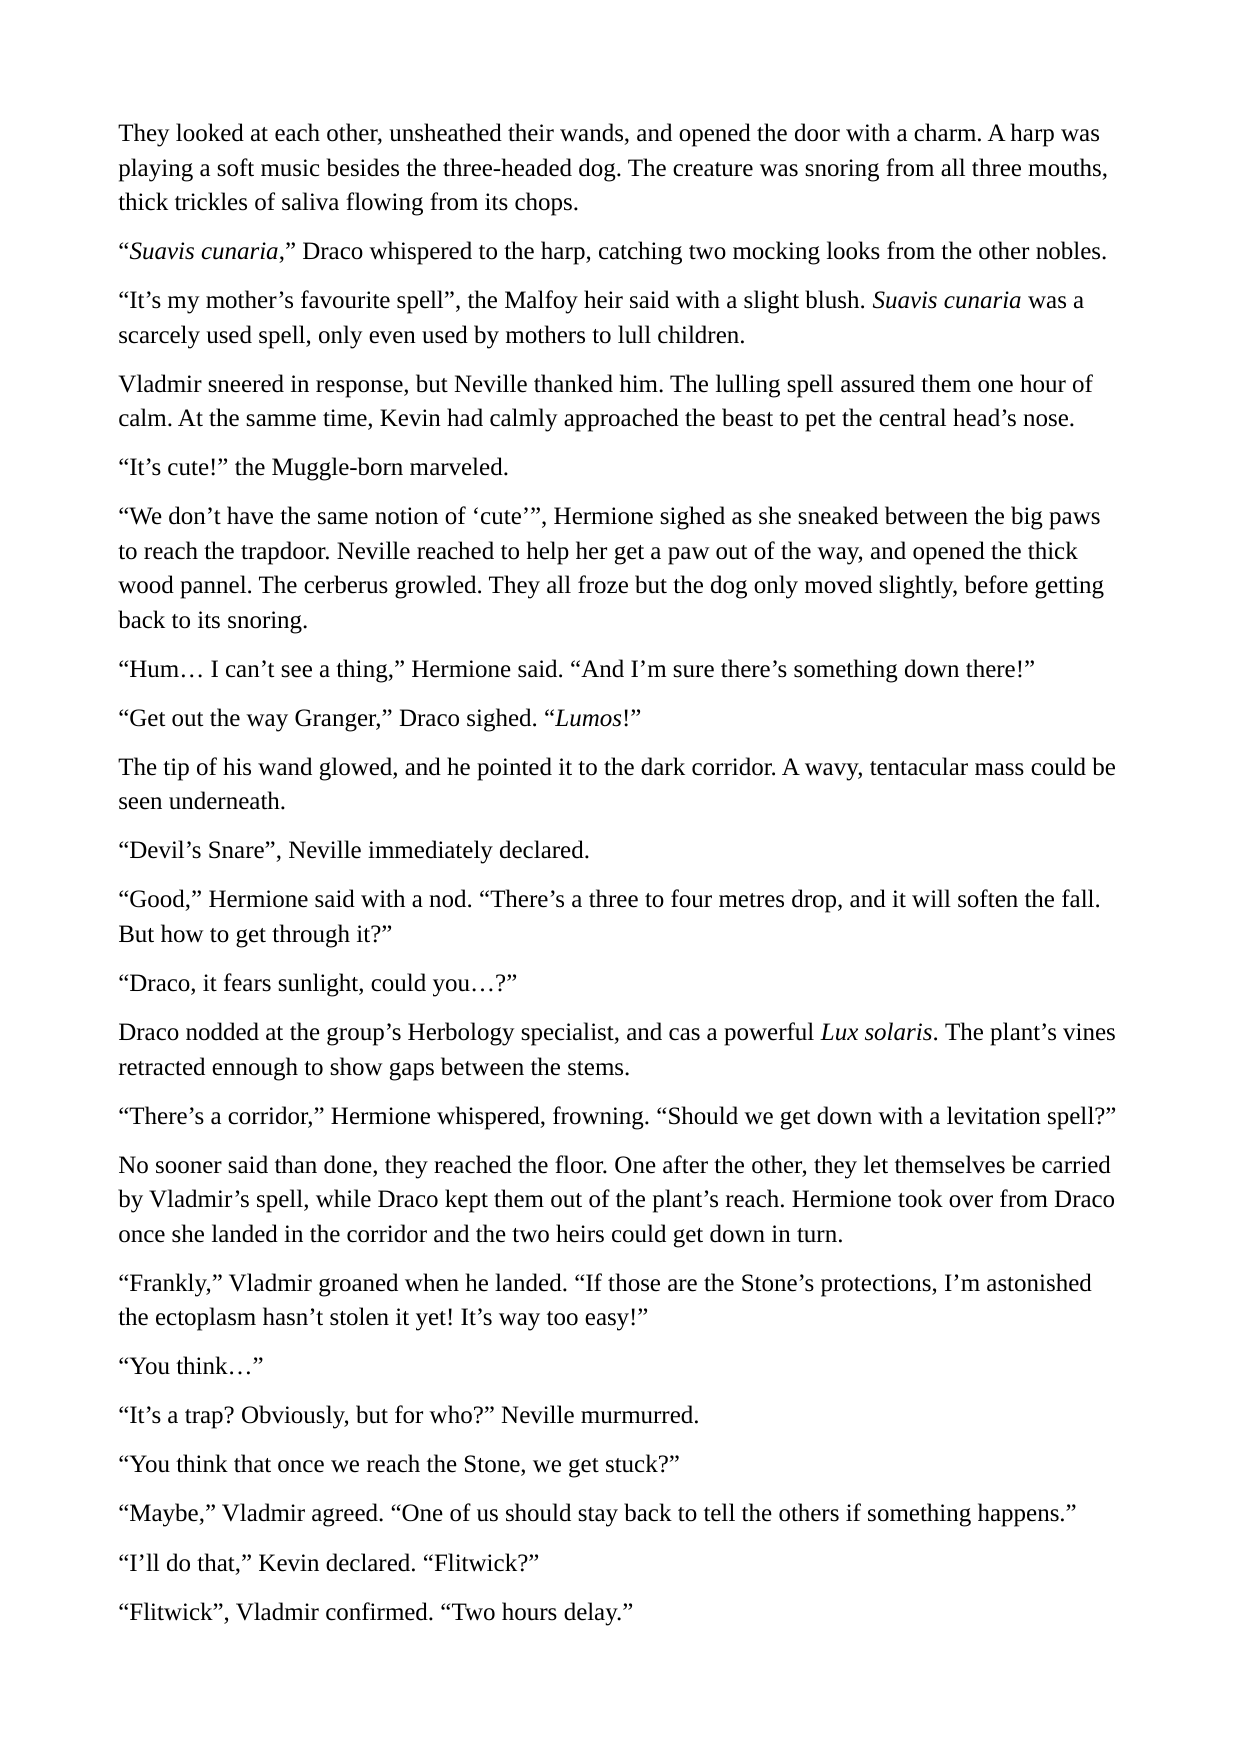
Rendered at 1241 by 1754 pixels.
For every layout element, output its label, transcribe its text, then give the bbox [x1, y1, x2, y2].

text The tip of his wand glowed, and he pointed it to the dark corridor. A wavy, tentacular mass could be seen underneath. [118, 752, 1122, 815]
text “There’s a corridor,” Hermione whispered, frowning. “Should we get down with a levitation spell?” [118, 1101, 1122, 1129]
text “It’s cute!” the Muggle-born marveled. [118, 452, 1122, 481]
text “Hum… I can’t see a thing,” Hermione said. “And I’m sure there’s something down there!” [118, 654, 1122, 683]
text “We don’t have the same notion of ‘cute’”, Hermione sighed as she sneaked between the big paws to reach the trapdoor. Neville reached to help her get a paw out of the way, and opened the thick wood pannel. The cerberus growled. They all froze but the dog only moved slightly, before getting back to its snoring. [118, 501, 1122, 633]
text “Maybe,” Vladmir agreed. “One of us should stay back to tell the others if something happens.” [118, 1498, 1122, 1527]
text “It’s my mother’s favourite spell”, the Malfoy heir said with a slight blush. Suavis cunaria was a scarcely used spell, only even used by mothers to lull children. [118, 285, 1122, 348]
text No sooner said than done, they reached the floor. One after the other, they let themselves be carried by Vladmir’s spell, while Draco kept them out of the plant’s reach. Hermione took over from Draco once she landed in the corridor and the two heirs could get down in turn. [118, 1150, 1122, 1247]
text “It’s a trap? Obviously, but for who?” Neville murmurred. [118, 1400, 1122, 1429]
text Vladmir sneered in response, but Neville thanked him. The lulling spell assured them one hour of calm. At the samme time, Kevin had calmly approached the beast to pet the central head’s nose. [118, 369, 1122, 432]
text “Suavis cunaria,” Draco whispered to the harp, catching two mocking looks from the other nobles. [118, 236, 1122, 265]
text “Flitwick”, Vladmir confirmed. “Two hours delay.” [118, 1597, 1122, 1625]
text “Devil’s Snare”, Neville immediately declared. [118, 836, 1122, 864]
text “Good,” Hermione said with a nod. “There’s a three to four metres drop, and it will soften the fall. But how to get through it?” [118, 884, 1122, 948]
text “I’ll do that,” Kevin declared. “Flitwick?” [118, 1548, 1122, 1576]
text “You think…” [118, 1351, 1122, 1380]
text “Frankly,” Vladmir groaned when he landed. “If those are the Stone’s protections, I’m astonished the ectoplasm hasn’t stolen it yet! It’s way too easy!” [118, 1268, 1122, 1331]
text They looked at each other, unsheathed their wands, and opened the door with a charm. A harp was playing a soft music besides the three-headed dog. The creature was snoring from all three mouths, thick trickles of saliva flowing from its chops. [118, 118, 1122, 216]
text “Draco, it fears sunlight, could you…?” [118, 968, 1122, 997]
text “Get out the way Granger,” Draco sighed. “Lumos!” [118, 703, 1122, 732]
text Draco nodded at the group’s Herbology specialist, and cas a powerful Lux solaris. The plant’s vines retracted ennough to show gaps between the stems. [118, 1017, 1122, 1080]
text “You think that once we reach the Stone, we get stuck?” [118, 1449, 1122, 1478]
